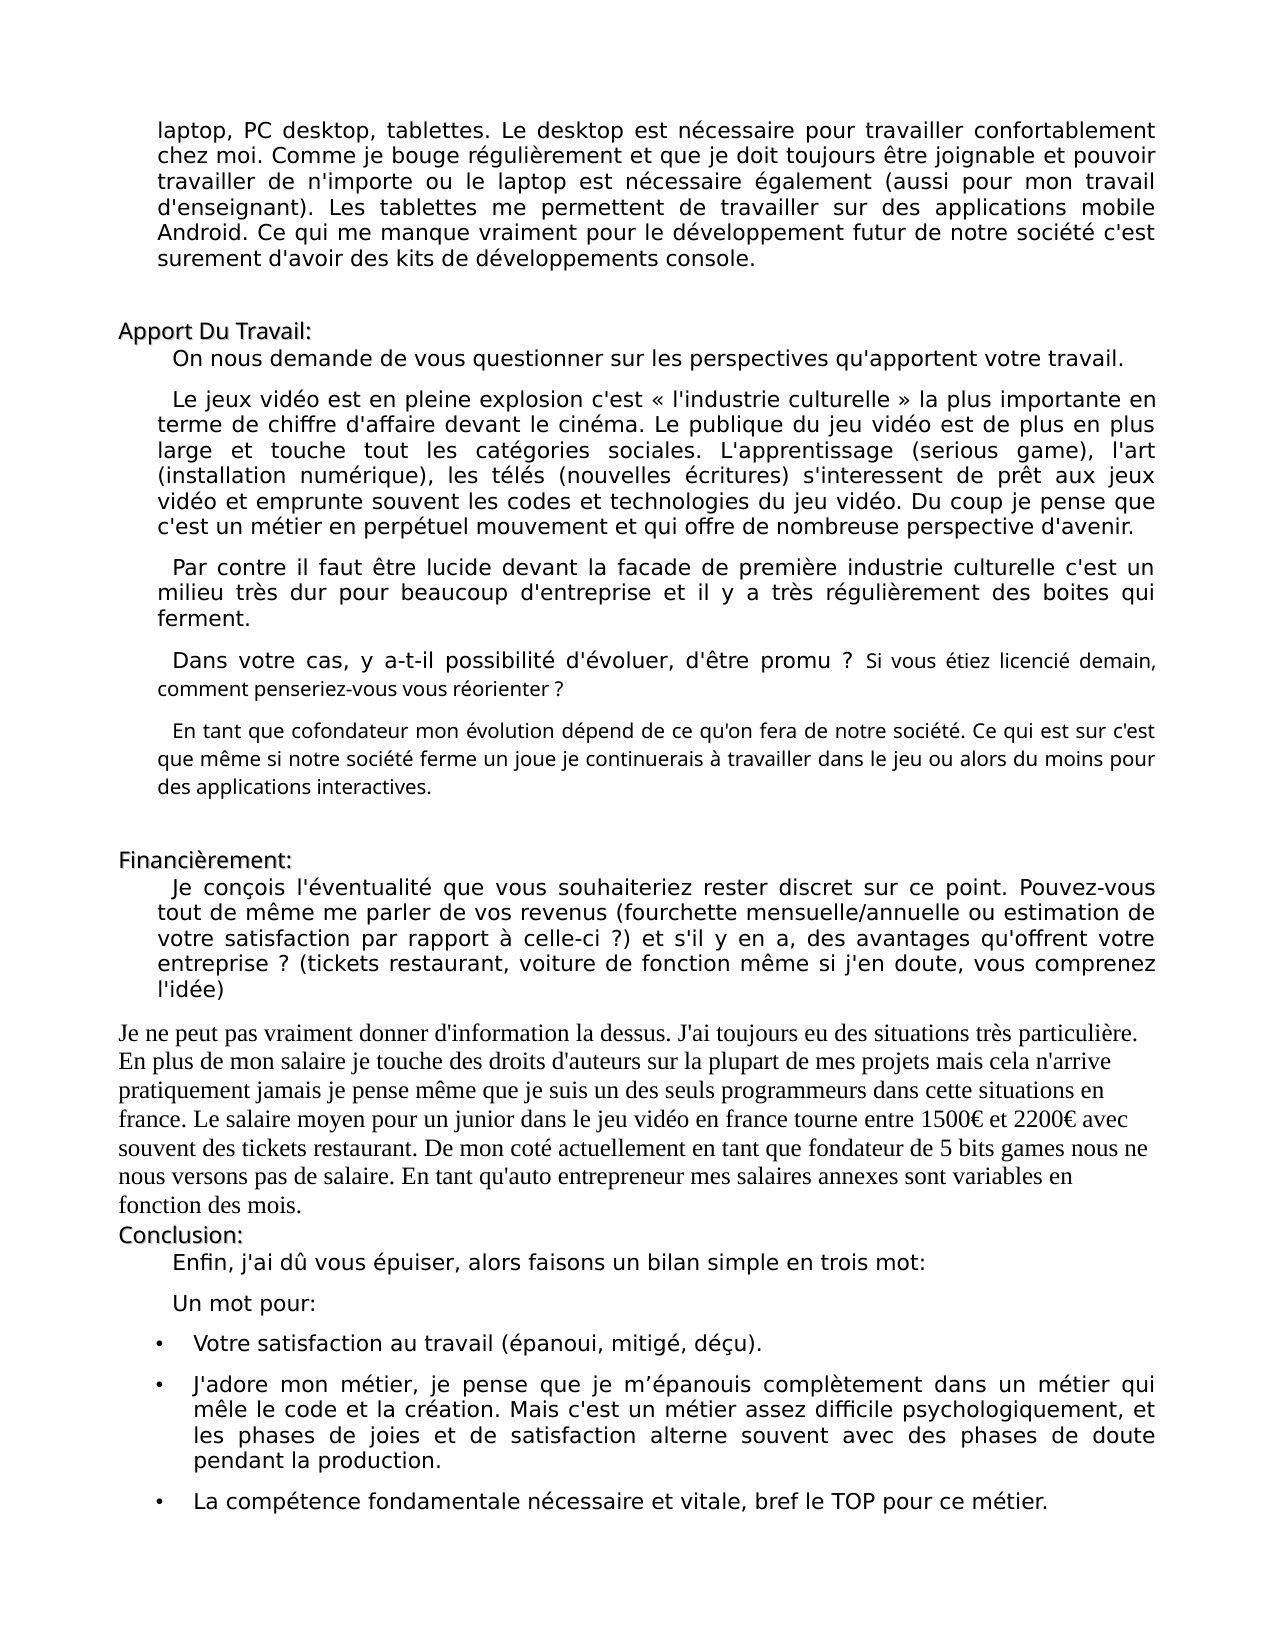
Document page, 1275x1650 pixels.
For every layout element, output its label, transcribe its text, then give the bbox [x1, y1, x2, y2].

list La compétence fondamentale nécessaire et vitale, bref le TOP pour ce métier. [156, 1489, 1157, 1514]
text Enfin, j'ai dû vous épuiser, alors faisons un bilan simple en trois mot: [157, 1250, 1157, 1276]
text Conclusion: [118, 1219, 1139, 1250]
text Je conçois l'éventualité que vous souhaiteriez rester discret sur ce point. Pouvez-vous tout de même me parler de vos revenus (fourchette mensuelle/annuelle ou estimation de votre satisfaction par rapport à celle-ci ?) et s'il y en a, des avantages qu'offrent votre entreprise ? (tickets restaurant, voiture de fonction même si j'en doute, vous comprenez l'idée) [157, 875, 1157, 1003]
text Dans votre cas, y a-t-il possibilité d'évoluer, d'être promu ? Si vous étiez licencié demain, comment penseriez-vous vous réorienter ? [157, 646, 1157, 702]
text On nous demande de vous questionner sur les perspectives qu'apportent votre travail. [157, 346, 1157, 372]
text laptop, PC desktop, tablettes. Le desktop est nécessaire pour travailler confortablement chez moi. Comme je bouge régulièrement et que je doit toujours être joignable et pouvoir travailler de n'importe ou le laptop est nécessaire également (aussi pour mon travail d'enseignant). Les tablettes me permettent de travailler sur des applications mobile Android. Ce qui me manque vraiment pour le développement futur de notre société c'est surement d'avoir des kits de développements console. [157, 118, 1157, 271]
text Le jeux vidéo est en pleine explosion c'est « l'industrie culturelle » la plus importante en terme de chiffre d'affaire devant le cinéma. Le publique du jeu vidéo est de plus en plus large et touche tout les catégories sociales. L'apprentissage (serious game), l'art (installation numérique), les télés (nouvelles écritures) s'interessent de prêt aux jeux vidéo et emprunte souvent les codes et technologies du jeu vidéo. Du coup je pense que c'est un métier en perpétuel mouvement et qui offre de nombreuse perspective d'avenir. [157, 387, 1157, 540]
text Apport du travail: [118, 315, 1139, 346]
text Financièrement: [118, 844, 1139, 875]
text Un mot pour: [157, 1291, 1157, 1316]
text Je ne peut pas vraiment donner d'information la dessus. J'ai toujours eu des situations très particulière. En plus de mon salaire je touche des droits d'auteurs sur la plupart de mes projets mais cela n'arrive pratiquement jamais je pense même que je suis un des seuls programmeurs dans cette situations en france. Le salaire moyen pour un junior dans le jeu vidéo en france tourne entre 1500€ et 2200€ avec souvent des tickets restaurant. De mon coté actuellement en tant que fondateur de 5 bits games nous ne nous versons pas de salaire. En tant qu'auto entrepreneur mes salaires annexes sont variables en fonction des mois. [118, 1018, 1157, 1219]
text En tant que cofondateur mon évolution dépend de ce qu'on fera de notre société. Ce qui est sur c'est que même si notre société ferme un joue je continuerais à travailler dans le jeu ou alors du moins pour des applications interactives. [157, 717, 1157, 800]
list J'adore mon métier, je pense que je m’épanouis complètement dans un métier qui mêle le code et la création. Mais c'est un métier assez difficile psychologiquement, et les phases de joies et de satisfaction alterne souvent avec des phases de doute pendant la production. [156, 1372, 1157, 1474]
list Votre satisfaction au travail (épanoui, mitigé, déçu). [156, 1331, 1157, 1357]
text Par contre il faut être lucide devant la facade de première industrie culturelle c'est un milieu très dur pour beaucoup d'entreprise et il y a très régulièrement des boites qui ferment. [157, 555, 1157, 631]
